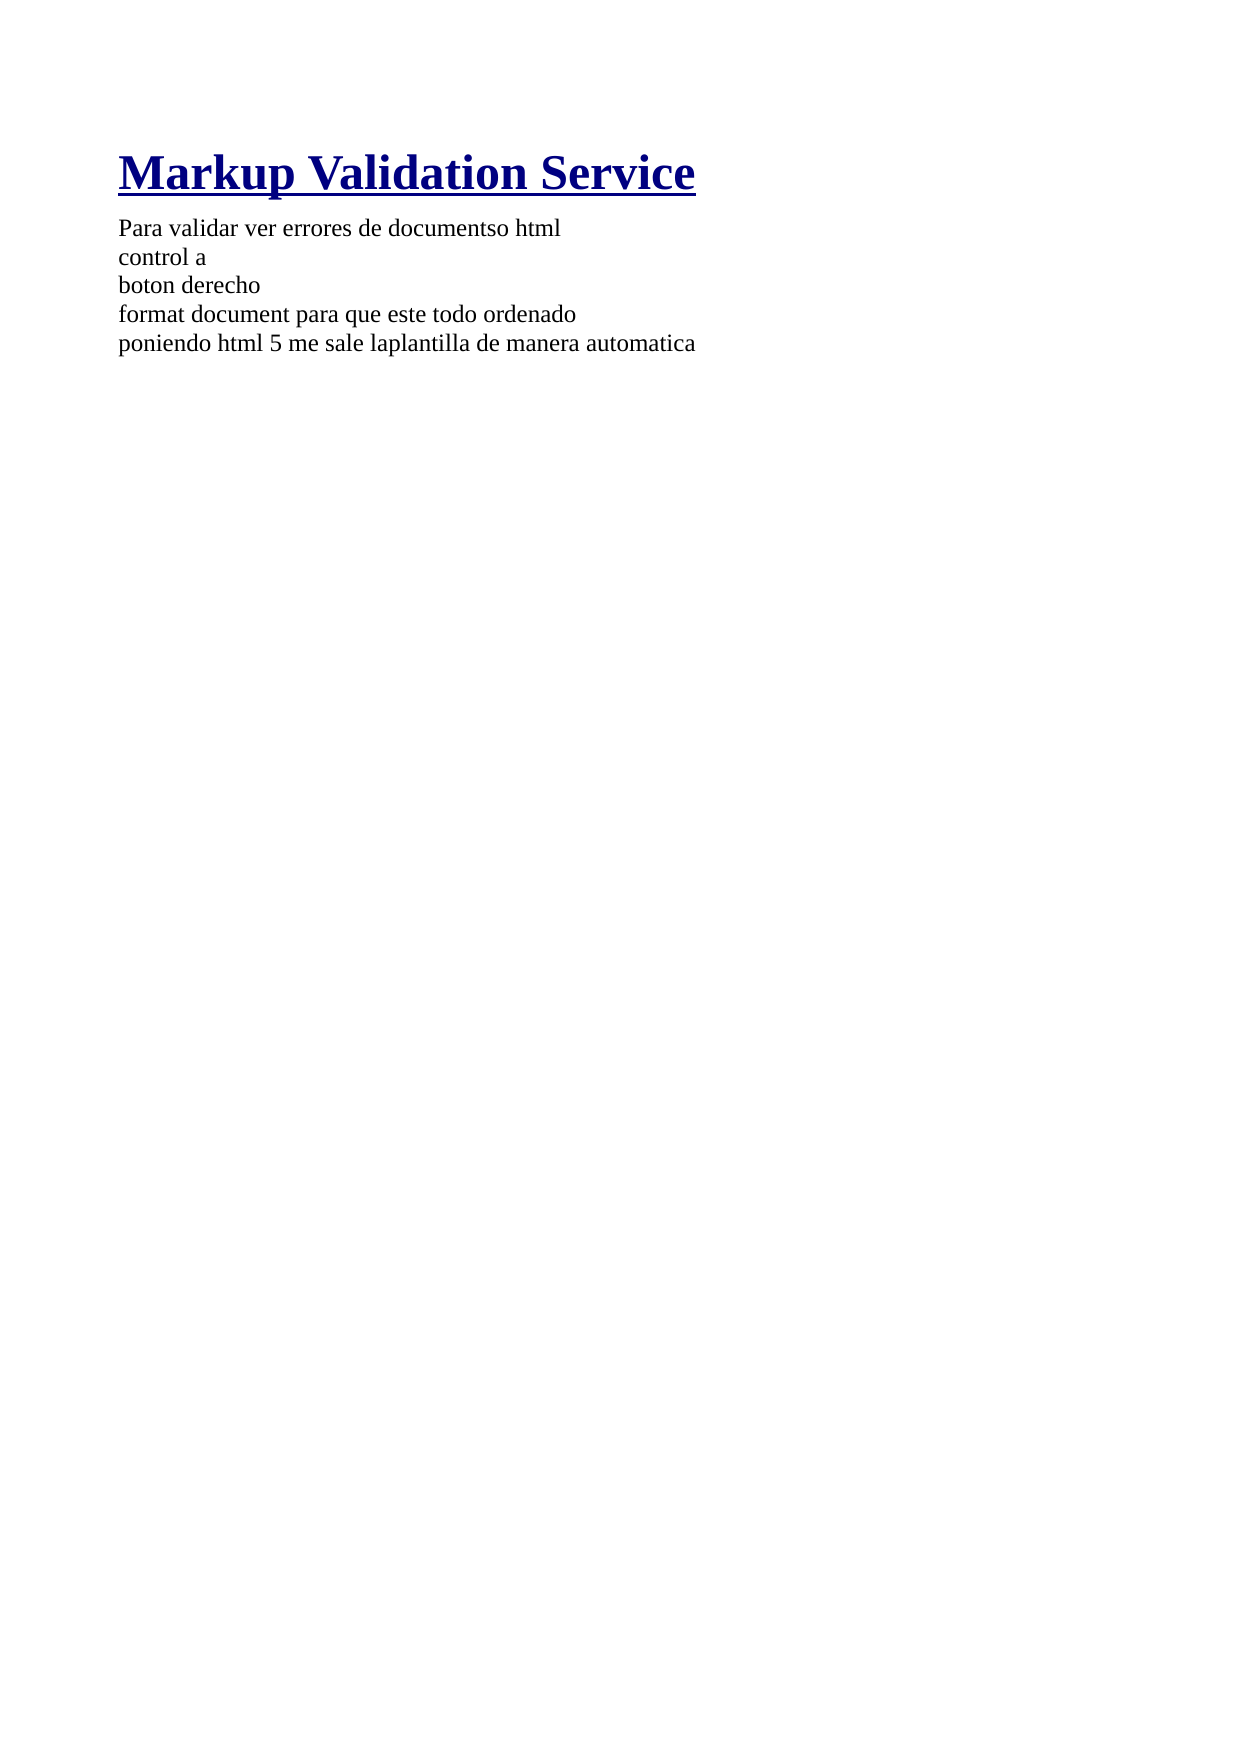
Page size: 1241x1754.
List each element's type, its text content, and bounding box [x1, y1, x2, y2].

text control a [118, 242, 1122, 271]
subtitle Markup Validation Service [118, 143, 1122, 201]
text poniendo html 5 me sale laplantilla de manera automatica [118, 328, 1122, 357]
text boton derecho [118, 271, 1122, 299]
text format document para que este todo ordenado [118, 299, 1122, 328]
text Para validar ver errores de documentso html [118, 213, 1122, 242]
